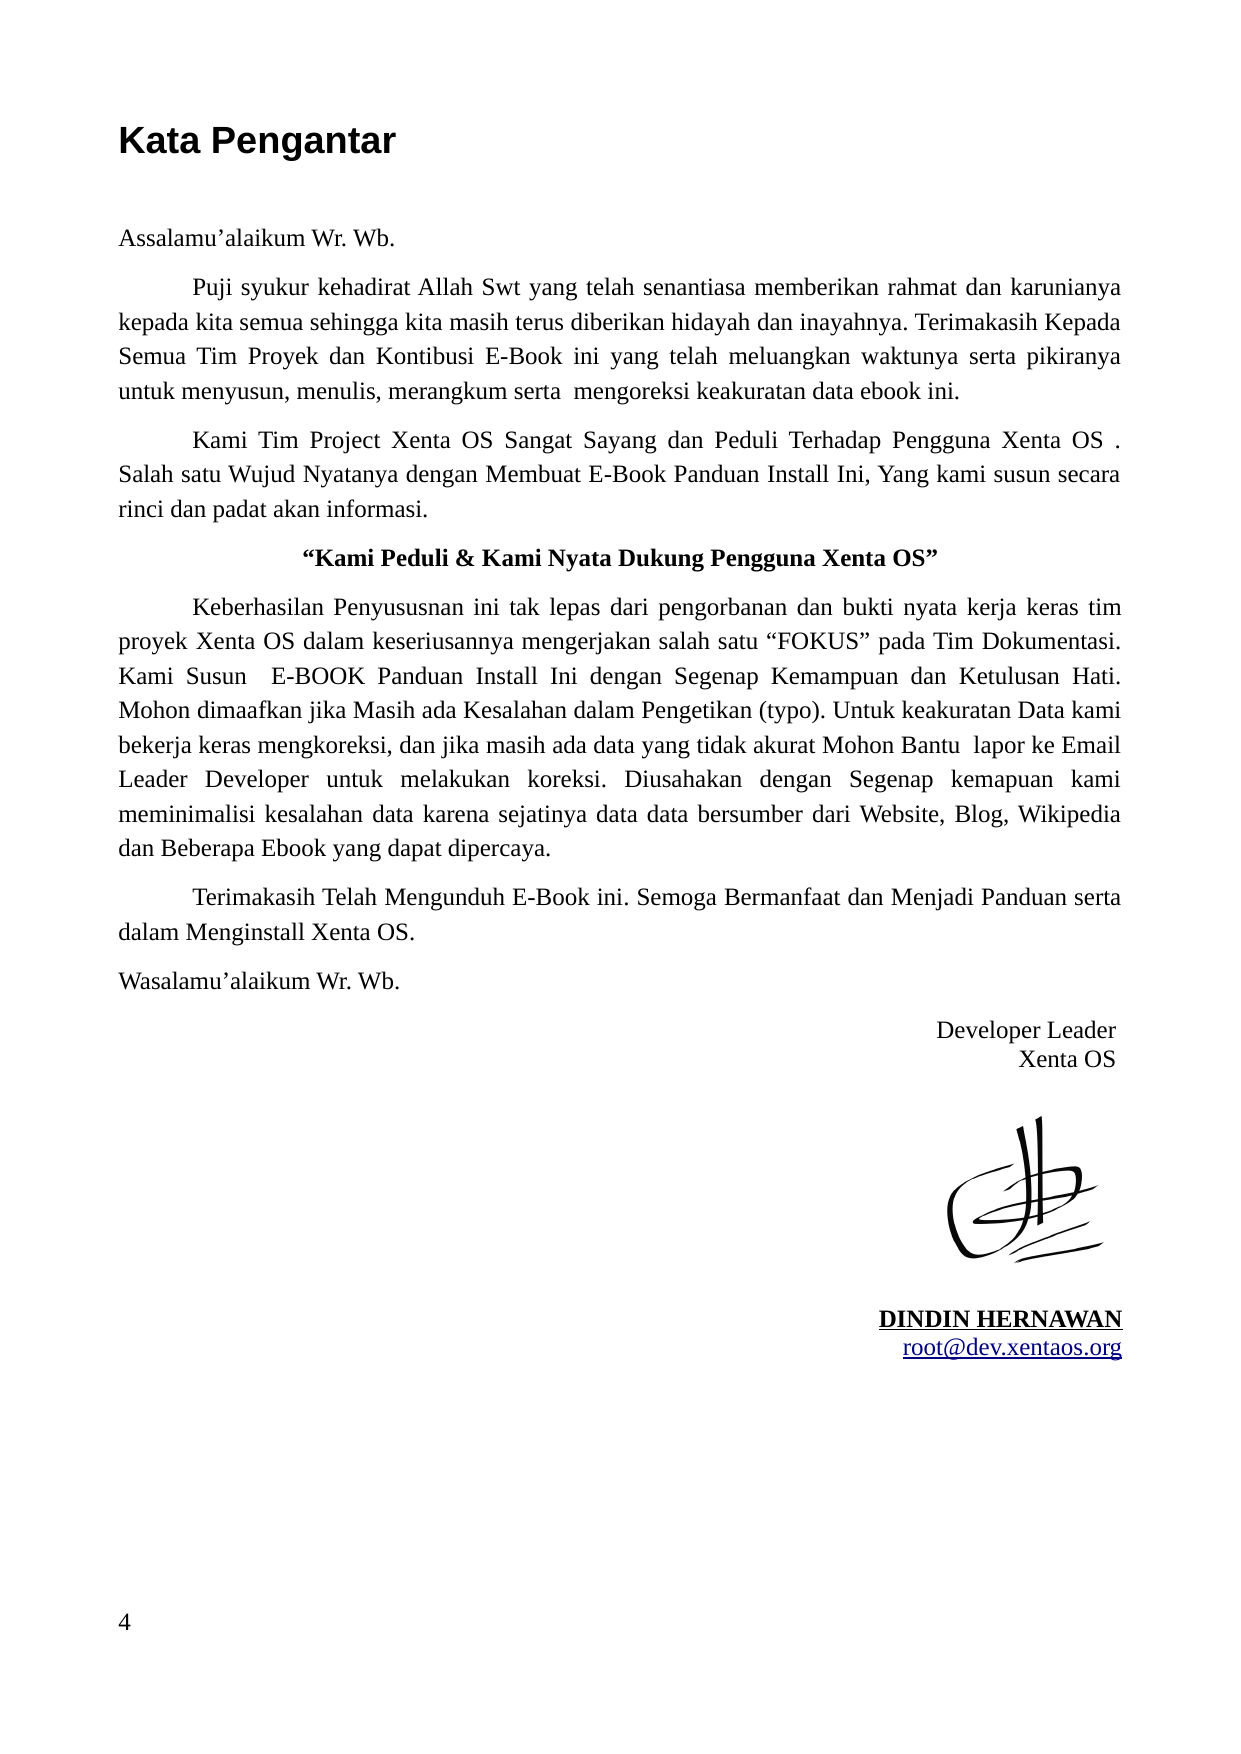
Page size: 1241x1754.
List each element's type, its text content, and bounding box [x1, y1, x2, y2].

text “Kami Peduli & Kami Nyata Dukung Pengguna Xenta OS” [118, 543, 1122, 572]
subtitle Kata Pengantar [118, 118, 1122, 162]
picture [941, 1104, 1112, 1275]
text Puji syukur kehadirat Allah Swt yang telah senantiasa memberikan rahmat dan karunianya kepada kita semua sehingga kita masih terus diberikan hidayah dan inayahnya. Terimakasih Kepada Semua Tim Proyek dan Kontibusi E-Book ini yang telah meluangkan waktunya serta pikiranya untuk menyusun, menulis, merangkum serta mengoreksi keakuratan data ebook ini. [118, 272, 1122, 404]
text Assalamu’alaikum Wr. Wb. [118, 223, 1122, 252]
text root@dev.xentaos.org [118, 1332, 1122, 1361]
text Keberhasilan Penyususnan ini tak lepas dari pengorbanan dan bukti nyata kerja keras tim proyek Xenta OS dalam keseriusannya mengerjakan salah satu “FOKUS” pada Tim Dokumentasi. Kami Susun E-BOOK Panduan Install Ini dengan Segenap Kemampuan dan Ketulusan Hati. Mohon dimaafkan jika Masih ada Kesalahan dalam Pengetikan (typo). Untuk keakuratan Data kami bekerja keras mengkoreksi, dan jika masih ada data yang tidak akurat Mohon Bantu lapor ke Email Leader Developer untuk melakukan koreksi. Diusahakan dengan Segenap kemapuan kami meminimalisi kesalahan data karena sejatinya data data bersumber dari Website, Blog, Wikipedia dan Beberapa Ebook yang dapat dipercaya. [118, 592, 1122, 862]
text Xenta OS [118, 1044, 1122, 1072]
text Kami Tim Project Xenta OS Sangat Sayang dan Peduli Terhadap Pengguna Xenta OS . Salah satu Wujud Nyatanya dengan Membuat E-Book Panduan Install Ini, Yang kami susun secara rinci dan padat akan informasi. [118, 425, 1122, 523]
text Terimakasih Telah Mengunduh E-Book ini. Semoga Bermanfaat dan Menjadi Panduan serta dalam Menginstall Xenta OS. [118, 882, 1122, 946]
text Wasalamu’alaikum Wr. Wb. [118, 966, 1122, 995]
text DINDIN HERNAWAN [118, 1304, 1122, 1332]
text Developer Leader [118, 1015, 1122, 1044]
